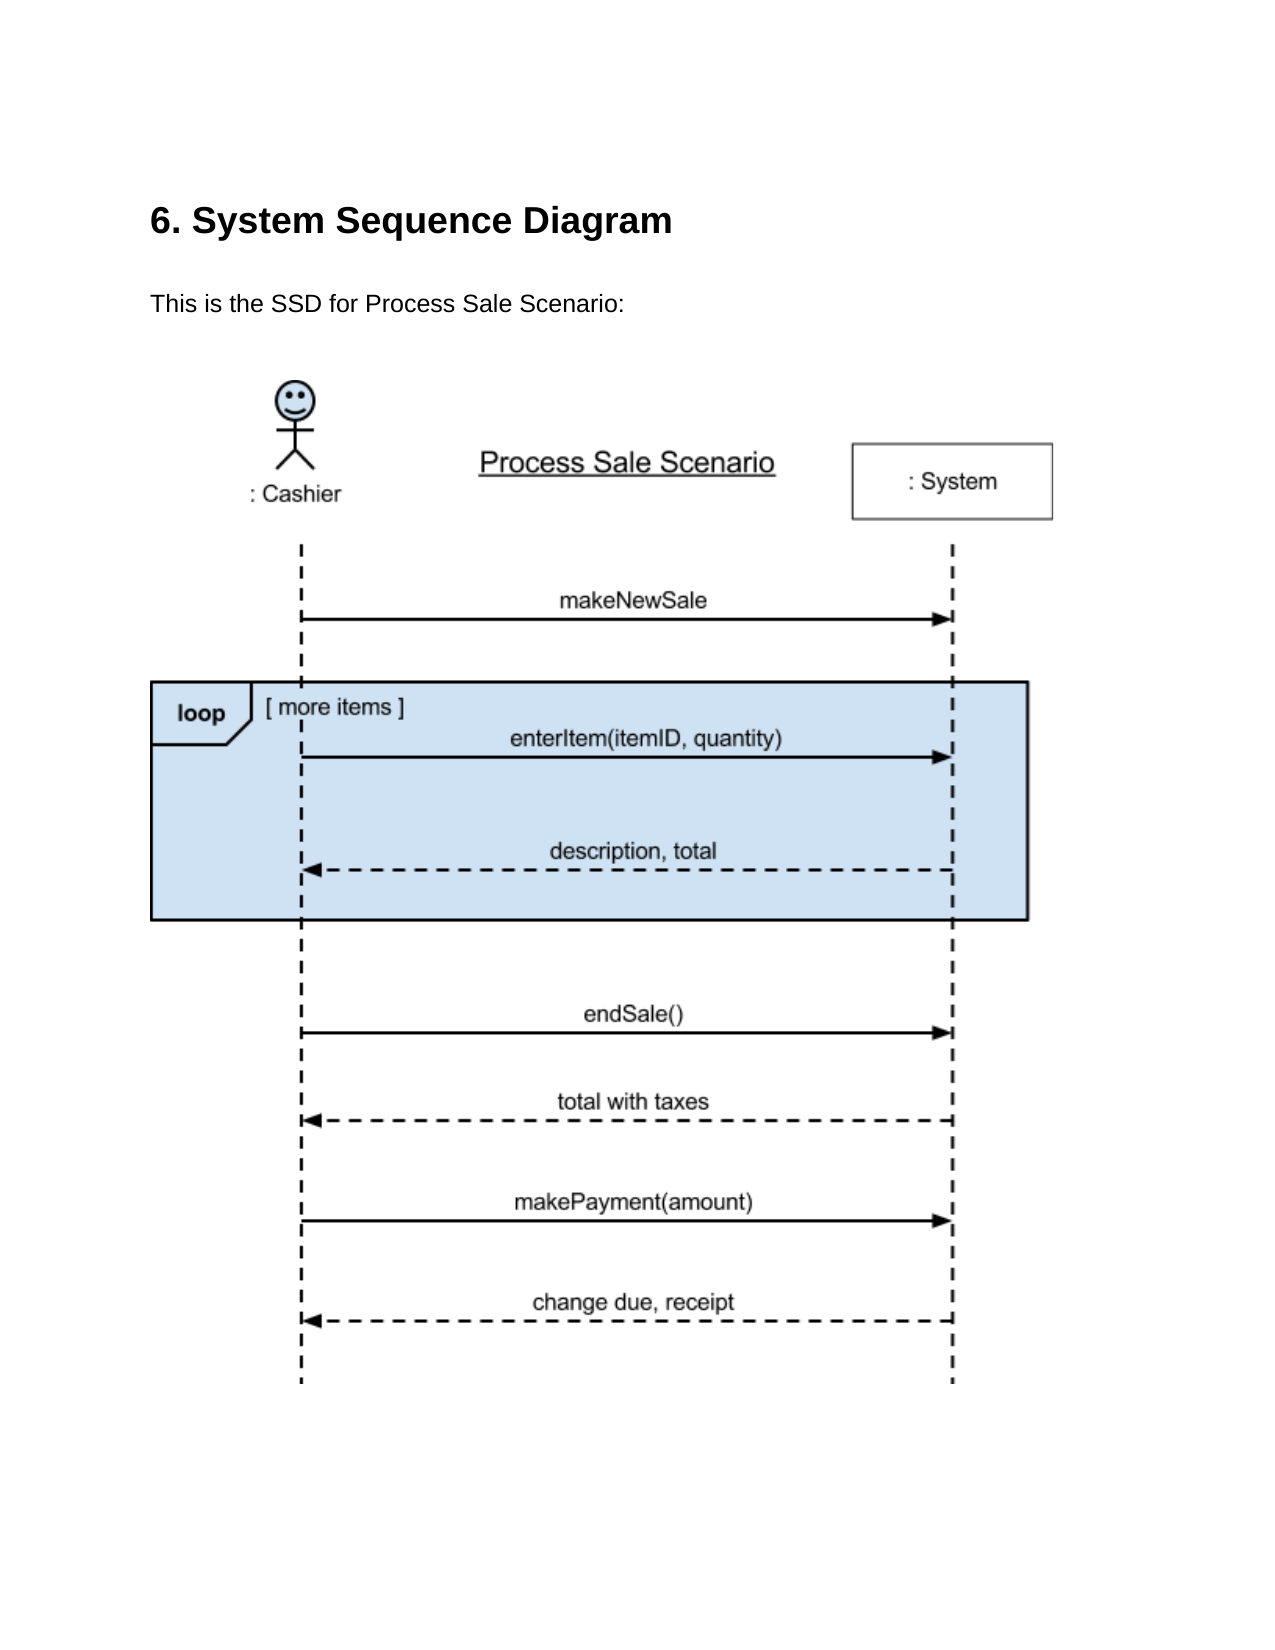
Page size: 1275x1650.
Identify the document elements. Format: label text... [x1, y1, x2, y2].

picture [150, 380, 1054, 1384]
text This is the SSD for Process Sale Scenario: [150, 290, 1125, 318]
subtitle 6. System Sequence Diagram [150, 200, 1125, 242]
